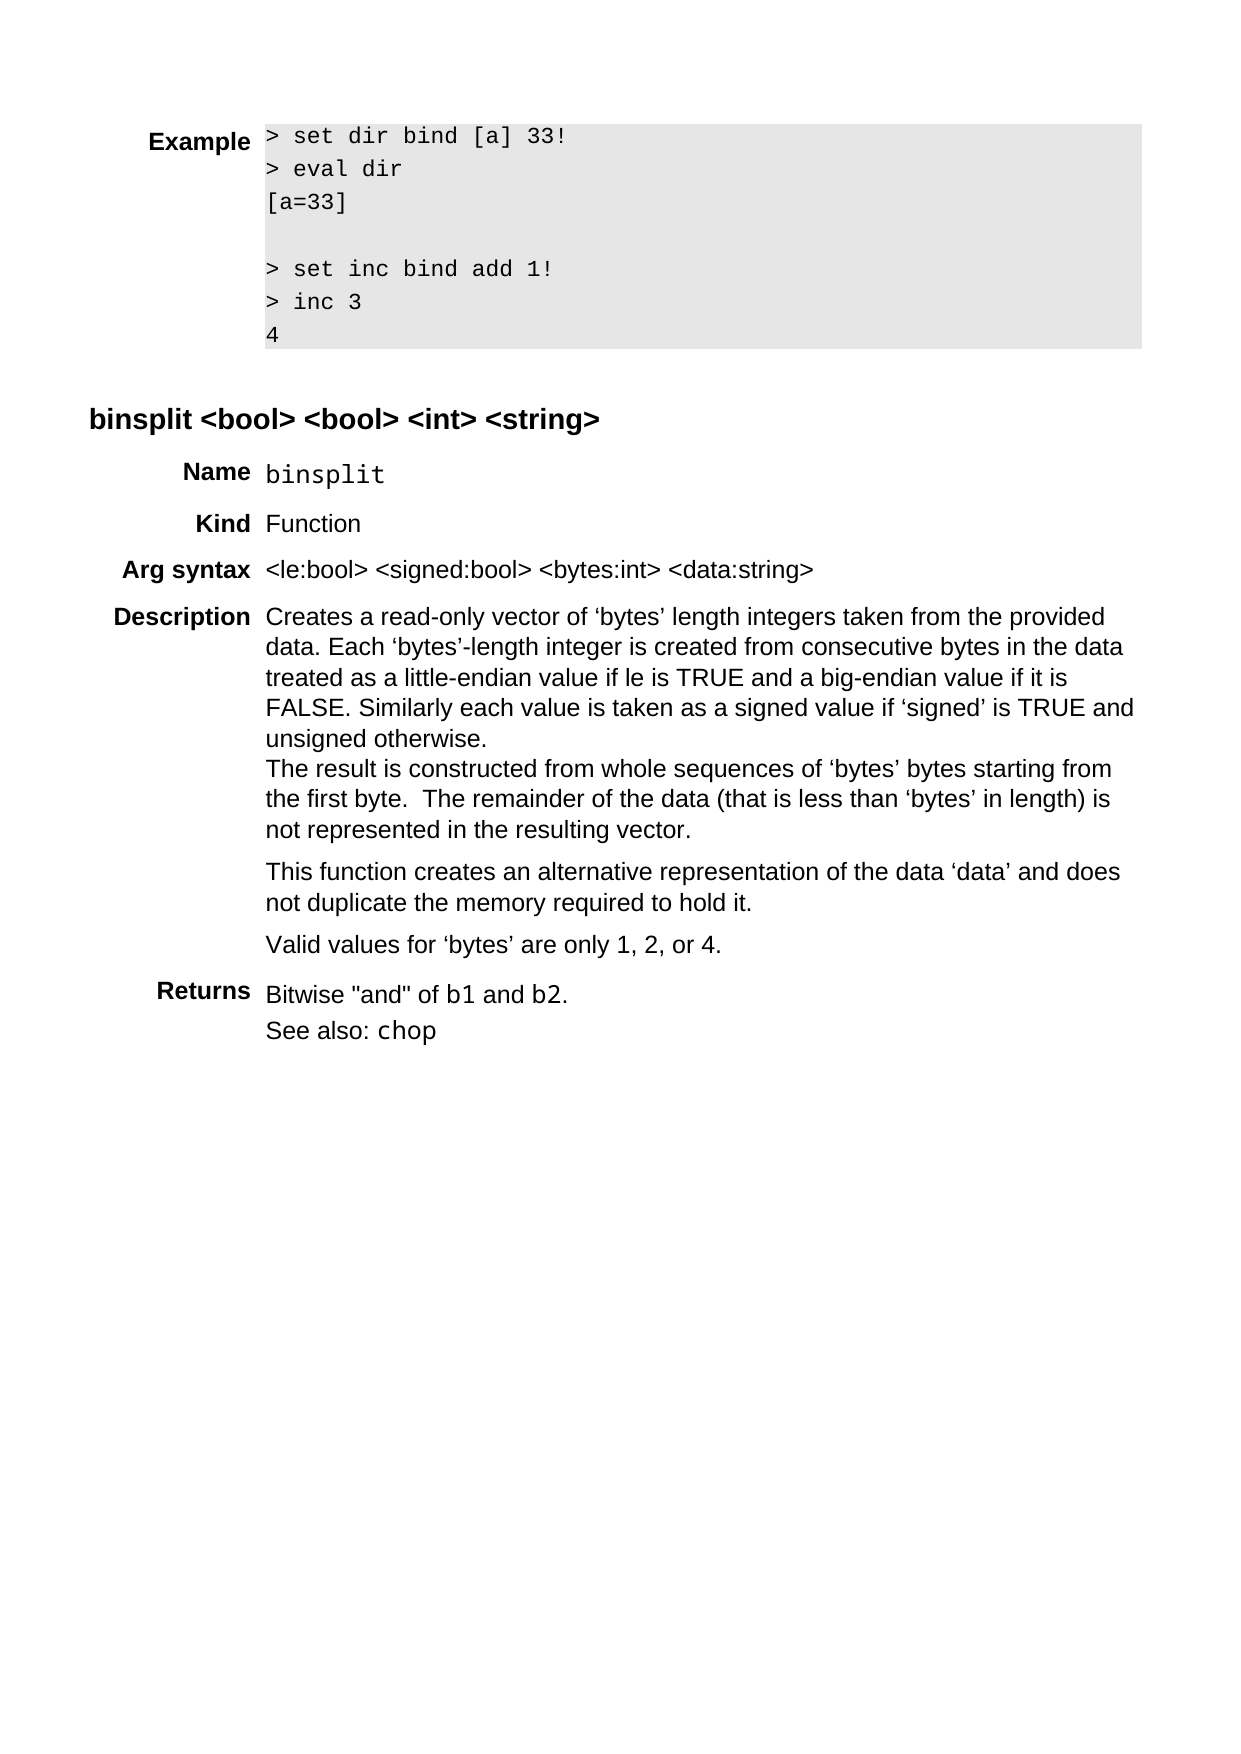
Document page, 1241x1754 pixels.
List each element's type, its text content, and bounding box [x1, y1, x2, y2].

table_cell Creates a read-only vector of ‘bytes’ length integers taken from the provided data. Each ‘bytes’-length integer is created from consecutive bytes in the data treated as a little-endian value if le is TRUE and a big-endian value if it is FALSE. Similarly each value is taken as a signed value if ‘signed’ is TRUE and unsigned otherwise. The result is constructed from whole sequences of ‘bytes’ bytes starting from the first byte. The remainder of the data (that is less than ‘bytes’ in length) is not represented in the resulting vector. This function creates an alternative representation of the data ‘data’ and does not duplicate the memory required to hold it. Valid values for ‘bytes’ are only 1, 2, or 4. [263, 593, 1145, 967]
table_cell Bitwise "and" of b1 and b2. See also: chop [263, 968, 1145, 1055]
table_cell Function [263, 500, 1145, 547]
table_cell Description [89, 593, 262, 967]
table_cell > set dir bind [a] 33! > eval dir [a=33] > set inc bind add 1! > inc 3 4 [263, 118, 1145, 355]
subtitle binsplit <bool> <bool> <int> <string> [88, 402, 1145, 436]
table_header Name [89, 448, 262, 500]
table_cell Example [89, 118, 262, 355]
table_header binsplit [263, 448, 1145, 500]
table_cell Arg syntax [89, 547, 262, 593]
table_cell Returns [89, 968, 262, 1055]
table_cell <le:bool> <signed:bool> <bytes:int> <data:string> [263, 547, 1145, 593]
table_cell Kind [89, 500, 262, 547]
